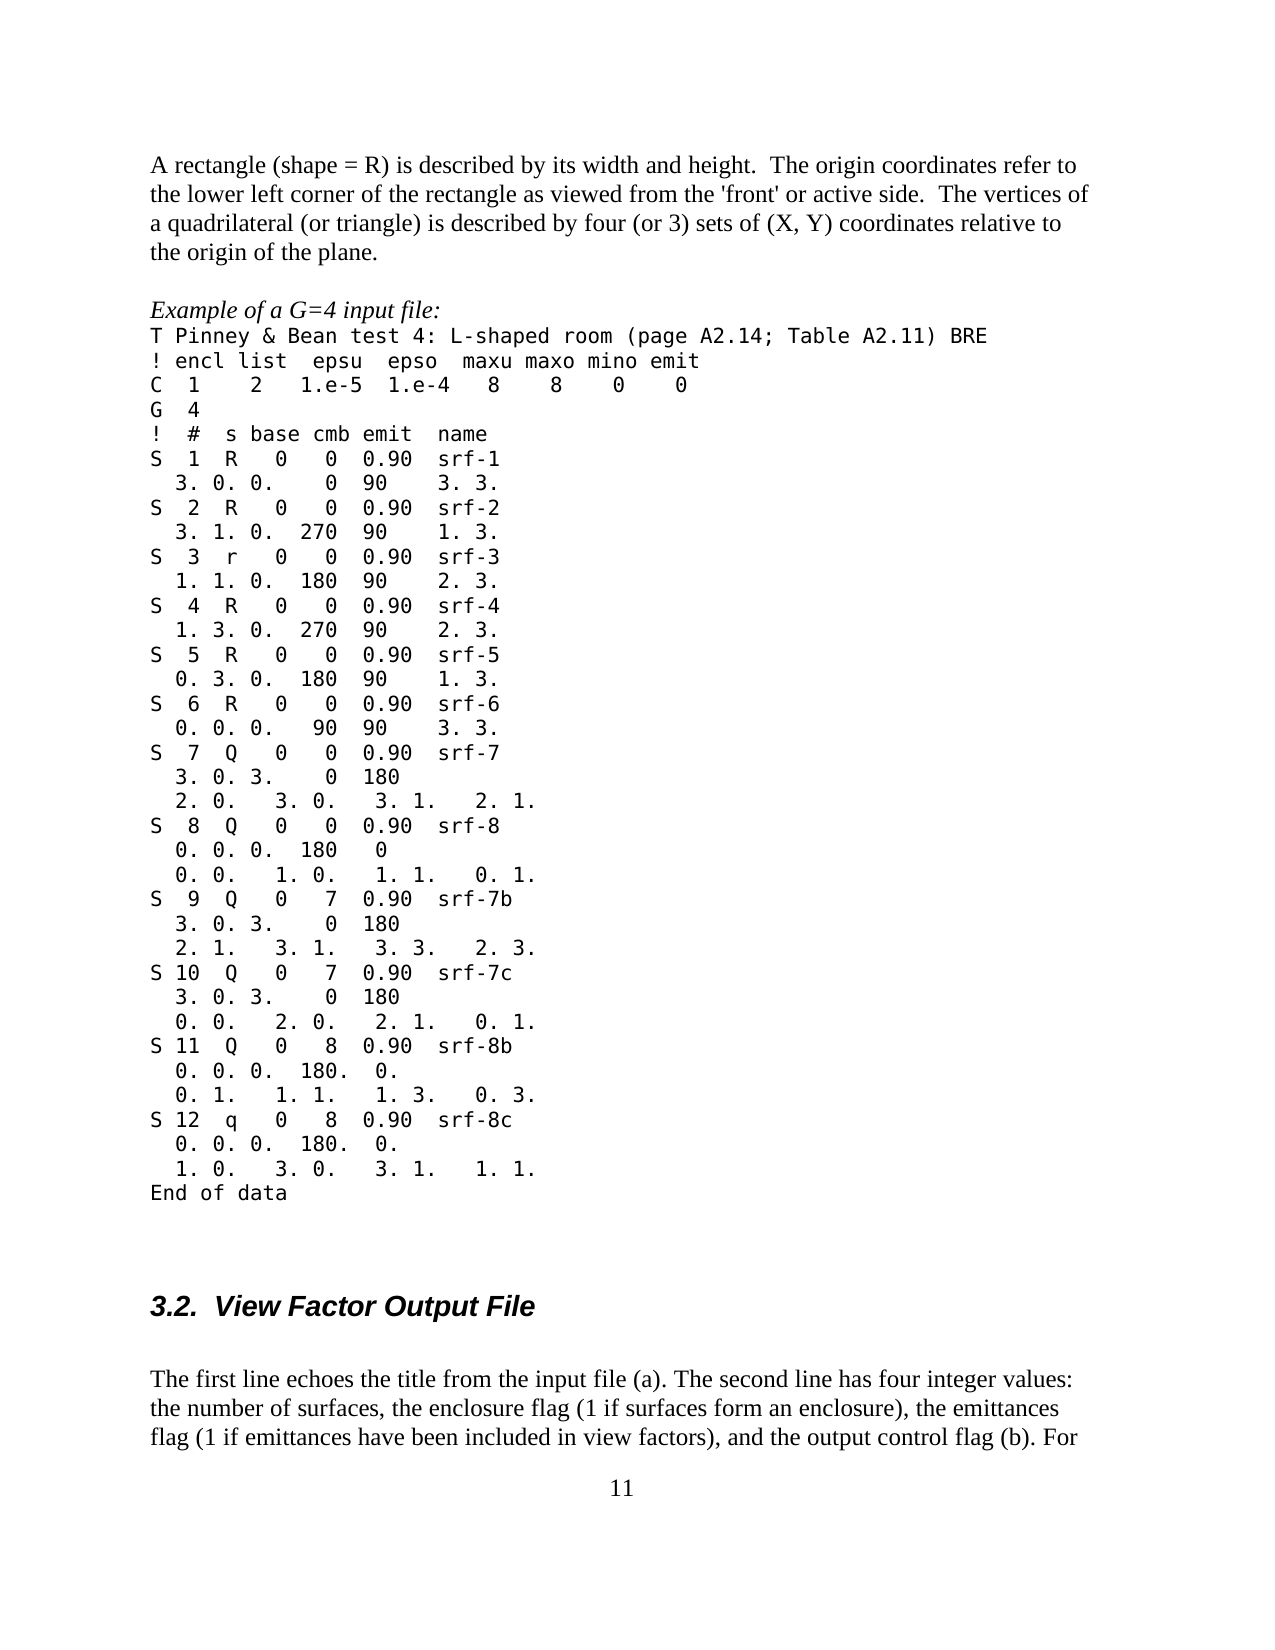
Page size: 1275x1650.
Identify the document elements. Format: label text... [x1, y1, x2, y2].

text S 4 R 0 0 0.90 srf‑4 [150, 594, 1095, 618]
text S 9 Q 0 7 0.90 srf‑7b [150, 887, 1095, 912]
text 3. 0. 3. 0 180 [150, 912, 1095, 936]
text The first line echoes the title from the input file (a). The second line has four integer values: the number of surfaces, the enclosure flag (1 if surfaces form an enclosure), the emittances flag (1 if emittances have been included in view factors), and the output control flag (b). For [150, 1364, 1095, 1451]
text S 3 r 0 0 0.90 srf‑3 [150, 545, 1095, 569]
text 1. 3. 0. 270 90 2. 3. [150, 618, 1095, 643]
text 0. 0. 0. 90 90 3. 3. [150, 716, 1095, 741]
text C 1 2 1.e‑5 1.e‑4 8 8 0 0 [150, 373, 1095, 398]
text 3. 1. 0. 270 90 1. 3. [150, 520, 1095, 545]
text 0. 0. 2. 0. 2. 1. 0. 1. [150, 1010, 1095, 1034]
text Example of a G=4 input file: [150, 295, 1095, 324]
text 2. 0. 3. 0. 3. 1. 2. 1. [150, 789, 1095, 814]
subtitle 3.2. View Factor Output File [150, 1289, 1095, 1322]
text G 4 [150, 398, 1095, 422]
text S 6 R 0 0 0.90 srf‑6 [150, 692, 1095, 716]
text S 10 Q 0 7 0.90 srf‑7c [150, 961, 1095, 985]
text 1. 1. 0. 180 90 2. 3. [150, 569, 1095, 594]
text A rectangle (shape = R) is described by its width and height. The origin coordinates refer to the lower left corner of the rectangle as viewed from the 'front' or active side. The vertices of a quadrilateral (or triangle) is described by four (or 3) sets of (X, Y) coordinates relative to the origin of the plane. [150, 150, 1095, 266]
text 0. 0. 0. 180 0 [150, 838, 1095, 863]
text 0. 3. 0. 180 90 1. 3. [150, 667, 1095, 692]
text 3. 0. 3. 0 180 [150, 985, 1095, 1010]
text 0. 1. 1. 1. 1. 3. 0. 3. [150, 1083, 1095, 1108]
text S 12 q 0 8 0.90 srf‑8c [150, 1108, 1095, 1132]
text S 1 R 0 0 0.90 srf‑1 [150, 447, 1095, 471]
text ! encl list epsu epso maxu maxo mino emit [150, 349, 1095, 373]
text S 2 R 0 0 0.90 srf‑2 [150, 496, 1095, 520]
text 0. 0. 0. 180. 0. [150, 1132, 1095, 1157]
text 3. 0. 0. 0 90 3. 3. [150, 471, 1095, 496]
text End of data [150, 1181, 1095, 1206]
text ! # s base cmb emit name [150, 422, 1095, 447]
text S 11 Q 0 8 0.90 srf‑8b [150, 1034, 1095, 1059]
text T Pinney & Bean test 4: L‑shaped room (page A2.14; Table A2.11) BRE [150, 324, 1095, 349]
text 2. 1. 3. 1. 3. 3. 2. 3. [150, 936, 1095, 961]
text 1. 0. 3. 0. 3. 1. 1. 1. [150, 1157, 1095, 1181]
text S 5 R 0 0 0.90 srf‑5 [150, 643, 1095, 667]
text 3. 0. 3. 0 180 [150, 765, 1095, 789]
text S 7 Q 0 0 0.90 srf‑7 [150, 741, 1095, 765]
text 0. 0. 1. 0. 1. 1. 0. 1. [150, 863, 1095, 887]
text 0. 0. 0. 180. 0. [150, 1059, 1095, 1083]
text S 8 Q 0 0 0.90 srf‑8 [150, 814, 1095, 838]
